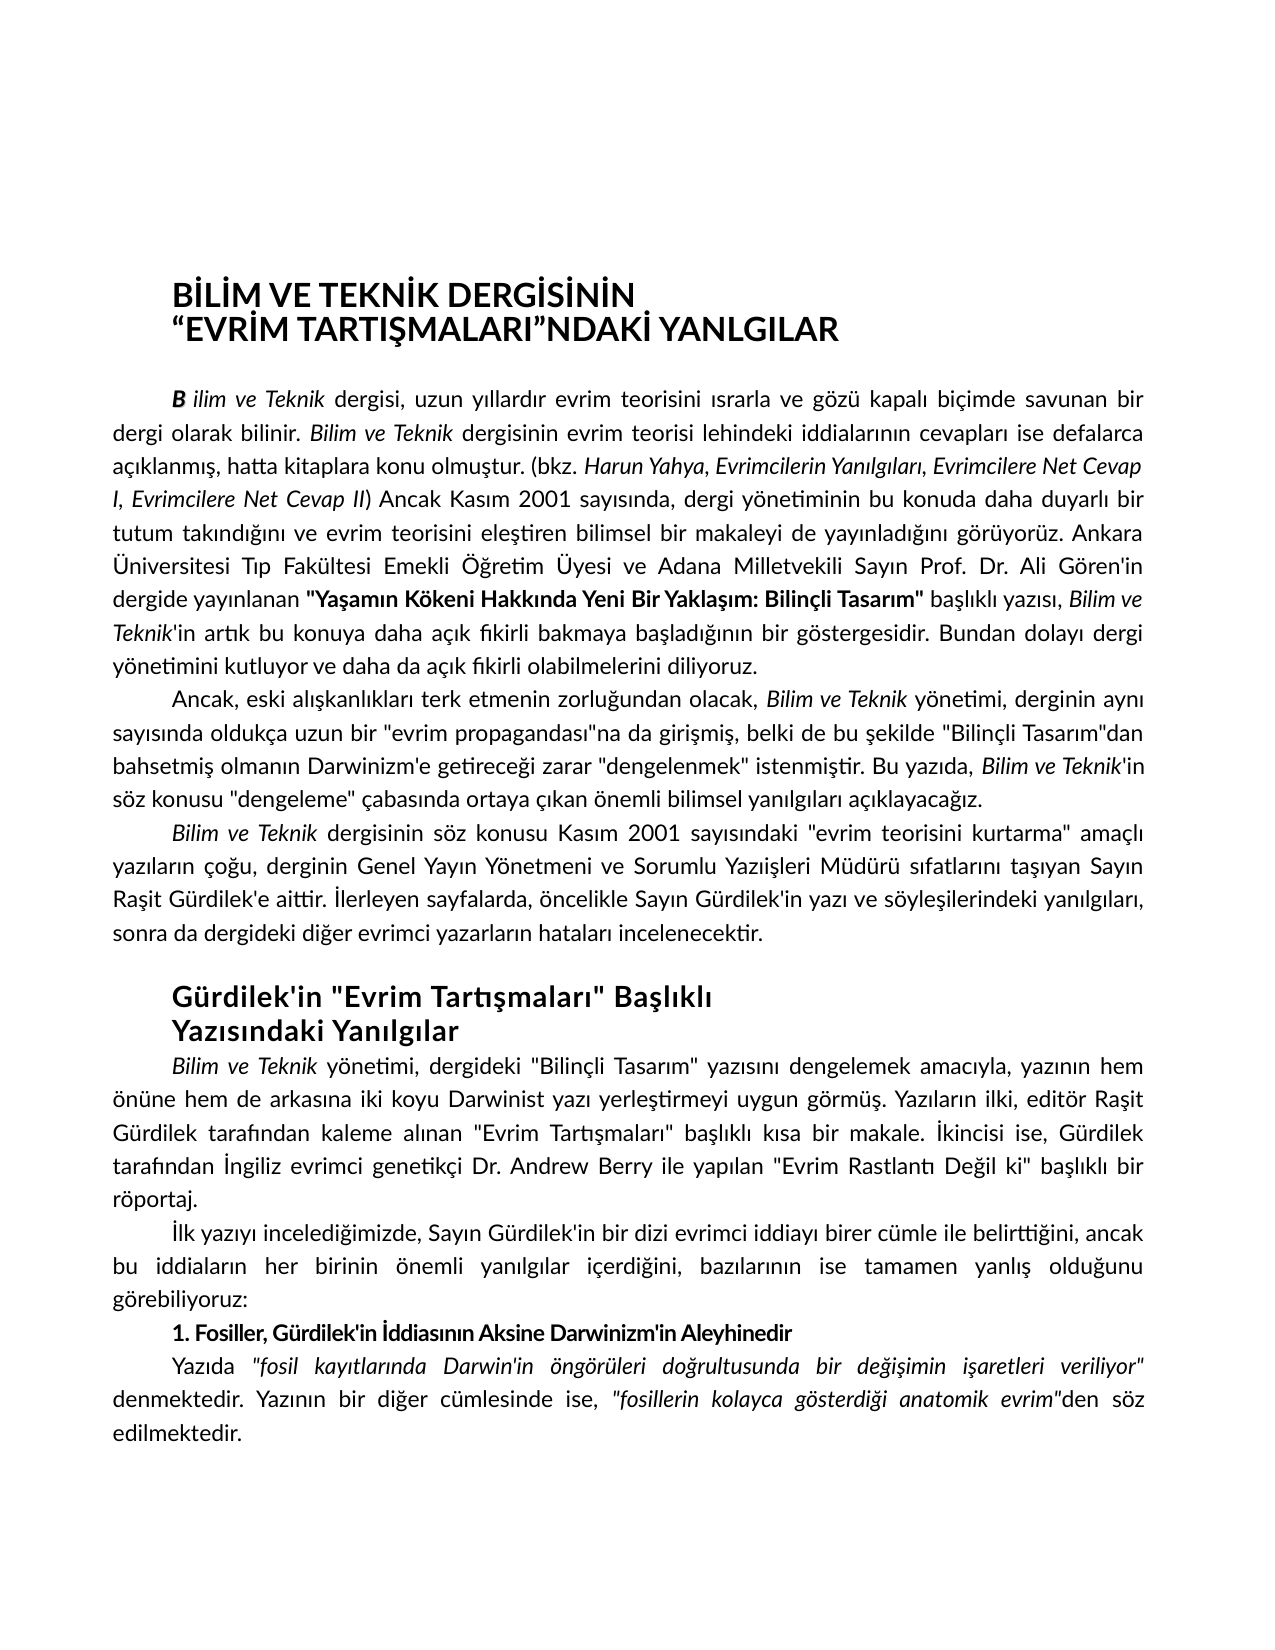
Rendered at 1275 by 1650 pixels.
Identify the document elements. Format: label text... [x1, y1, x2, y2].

text Bilim ve Teknik dergisinin söz konusu Kasım 2001 sayısındaki "evrim teorisini kurtarma" amaçlı yazıların çoğu, derginin Genel Yayın Yönetmeni ve Sorumlu Yazıişleri Müdürü sıfatlarını taşıyan Sayın Raşit Gürdilek'e aittir. İlerleyen sayfalarda, öncelikle Sayın Gürdilek'in yazı ve söyleşilerindeki yanılgıları, sonra da dergideki diğer evrimci yazarların hataları incelenecektir. [112, 814, 1145, 948]
text Bilim ve Teknik dergisi, uzun yıllardır evrim teorisini ısrarla ve gözü kapalı biçimde savunan bir dergi olarak bilinir. Bilim ve Teknik dergisinin evrim teorisi lehindeki iddialarının cevapları ise defalarca açıklanmış, hatta kitaplara konu olmuştur. (bkz. Harun Yahya, Evrimcilerin Yanılgıları, Evrimcilere Net Cevap I, Evrimcilere Net Cevap II) Ancak Kasım 2001 sayısında, dergi yönetiminin bu konuda daha duyarlı bir tutum takındığını ve evrim teorisini eleştiren bilimsel bir makaleyi de yayınladığını görüyorüz. Ankara Üniversitesi Tıp Fakültesi Emekli Öğretim Üyesi ve Adana Milletvekili Sayın Prof. Dr. Ali Gören'in dergide yayınlanan "Yaşamın Kökeni Hakkında Yeni Bir Yaklaşım: Bilinçli Tasarım" başlıklı yazısı, Bilim ve Teknik'in artık bu konuya daha açık fikirli bakmaya başladığının bir göstergesidir. Bundan dolayı dergi yönetimini kutluyor ve daha da açık fikirli olabilmelerini diliyoruz. [112, 381, 1145, 681]
text Bilim ve Teknik yönetimi, dergideki "Bilinçli Tasarım" yazısını dengelemek amacıyla, yazının hem önüne hem de arkasına iki koyu Darwinist yazı yerleştirmeyi uygun görmüş. Yazıların ilki, editör Raşit Gürdilek tarafından kaleme alınan "Evrim Tartışmaları" başlıklı kısa bir makale. İkincisi ise, Gürdilek tarafından İngiliz evrimci genetikçi Dr. Andrew Berry ile yapılan "Evrim Rastlantı Değil ki" başlıklı bir röportaj. [112, 1048, 1145, 1214]
text Ancak, eski alışkanlıkları terk etmenin zorluğundan olacak, Bilim ve Teknik yönetimi, derginin aynı sayısında oldukça uzun bir "evrim propagandası"na da girişmiş, belki de bu şekilde "Bilinçli Tasarım"dan bahsetmiş olmanın Darwinizm'e getireceği zarar "dengelenmek" istenmiştir. Bu yazıda, Bilim ve Teknik'in söz konusu "dengeleme" çabasında ortaya çıkan önemli bilimsel yanılgıları açıklayacağız. [112, 681, 1145, 814]
text BİLİM VE TEKNİK DERGİSİNİN [112, 281, 1145, 314]
text Yazısındaki Yanılgılar [112, 1014, 1145, 1048]
text İlk yazıyı incelediğimizde, Sayın Gürdilek'in bir dizi evrimci iddiayı birer cümle ile belirttiğini, ancak bu iddiaların her birinin önemli yanılgılar içerdiğini, bazılarının ise tamamen yanlış olduğunu görebiliyoruz: [112, 1214, 1145, 1314]
text 1. Fosiller, Gürdilek'in İddiasının Aksine Darwinizm'in Aleyhinedir [112, 1314, 1145, 1348]
text Yazıda "fosil kayıtlarında Darwin'in öngörüleri doğrultusunda bir değişimin işaretleri veriliyor" denmektedir. Yazının bir diğer cümlesinde ise, "fosillerin kolayca gösterdiği anatomik evrim"den söz edilmektedir. [112, 1348, 1145, 1448]
text “EVRİM TARTIŞMALARI”NDAKİ YANLGILAR [112, 314, 1145, 348]
text Gürdilek'in "Evrim Tartışmaları" Başlıklı [112, 981, 1145, 1014]
